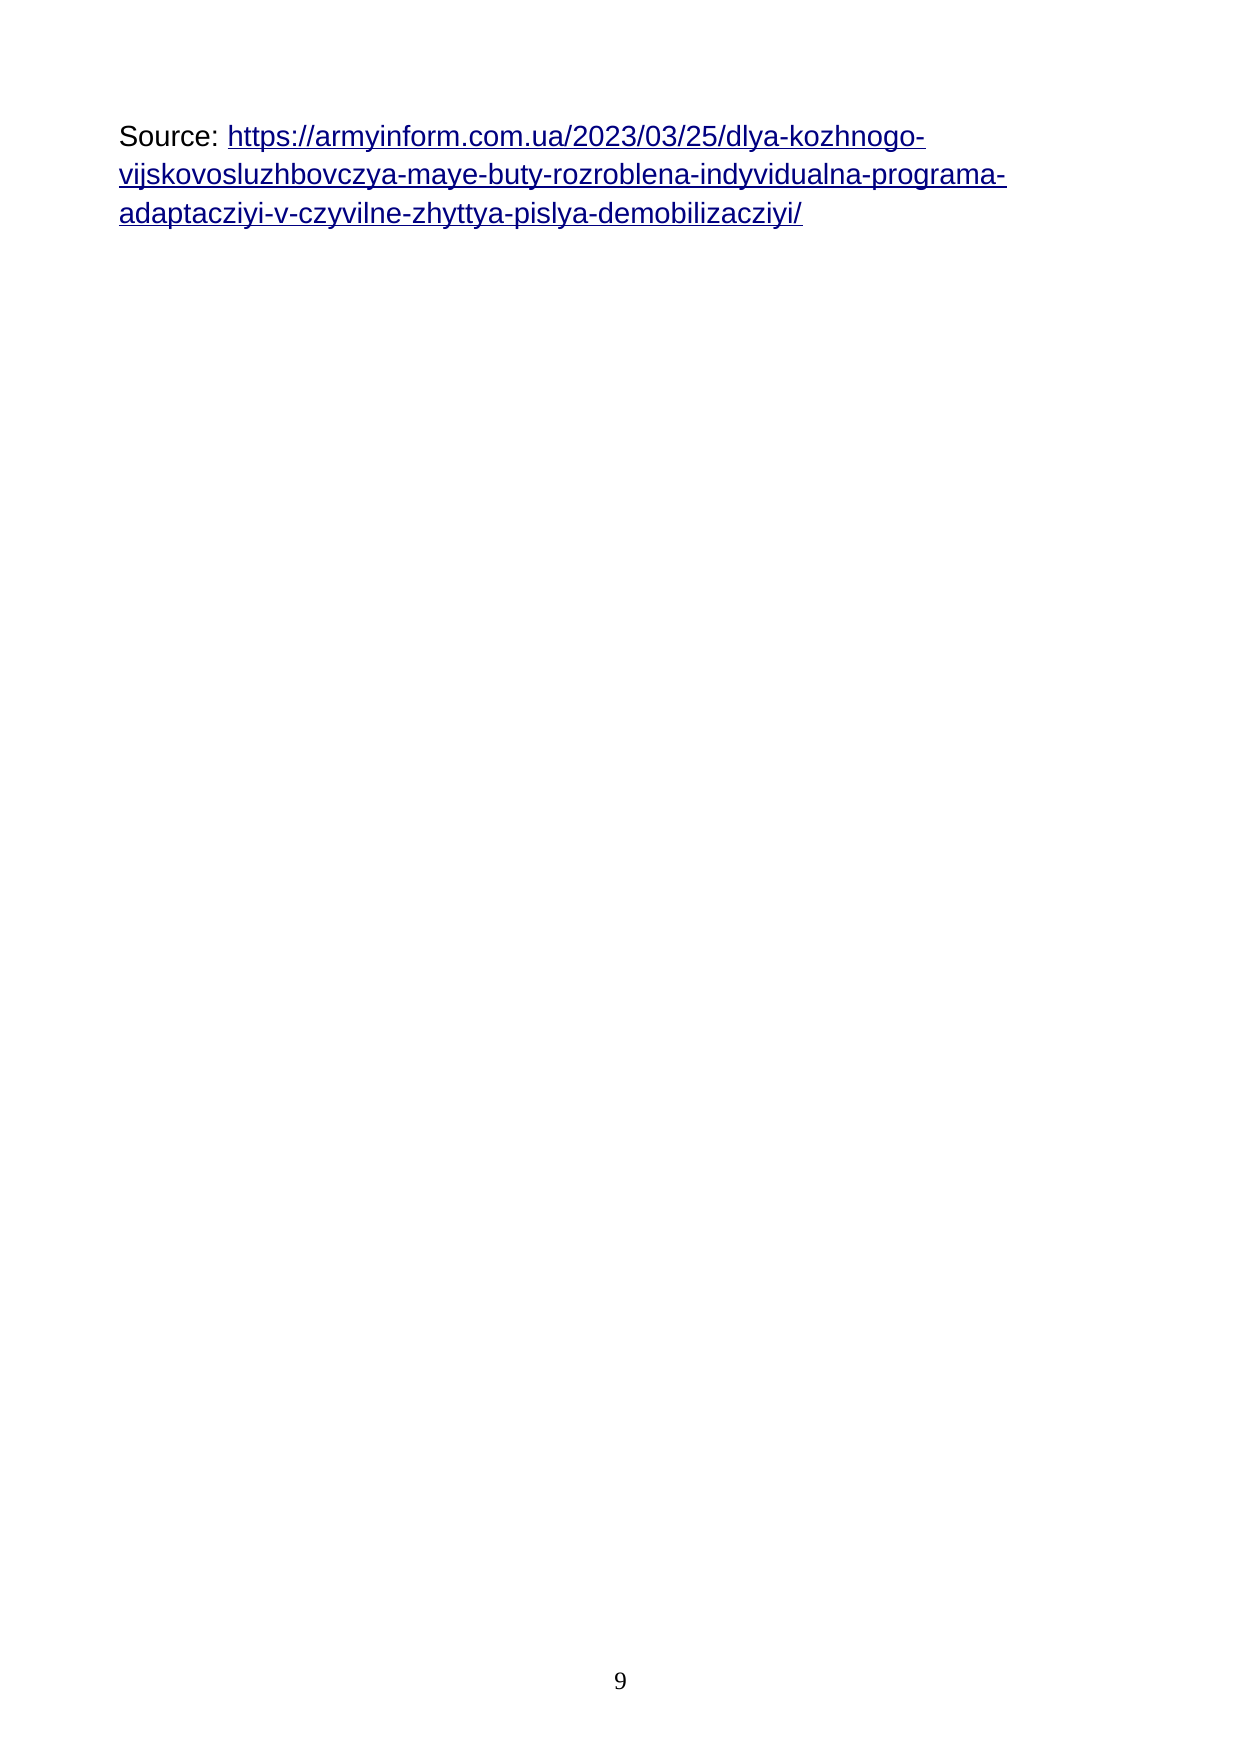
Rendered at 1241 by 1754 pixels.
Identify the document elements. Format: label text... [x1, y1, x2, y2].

text Source: https://armyinform.com.ua/2023/03/25/dlya-kozhnogo-vijskovosluzhbovczya-maye-buty-rozroblena-indyvidualna-programa-adaptacziyi-v-czyvilne-zhyttya-pislya-demobilizacziyi/ [118, 118, 1122, 229]
